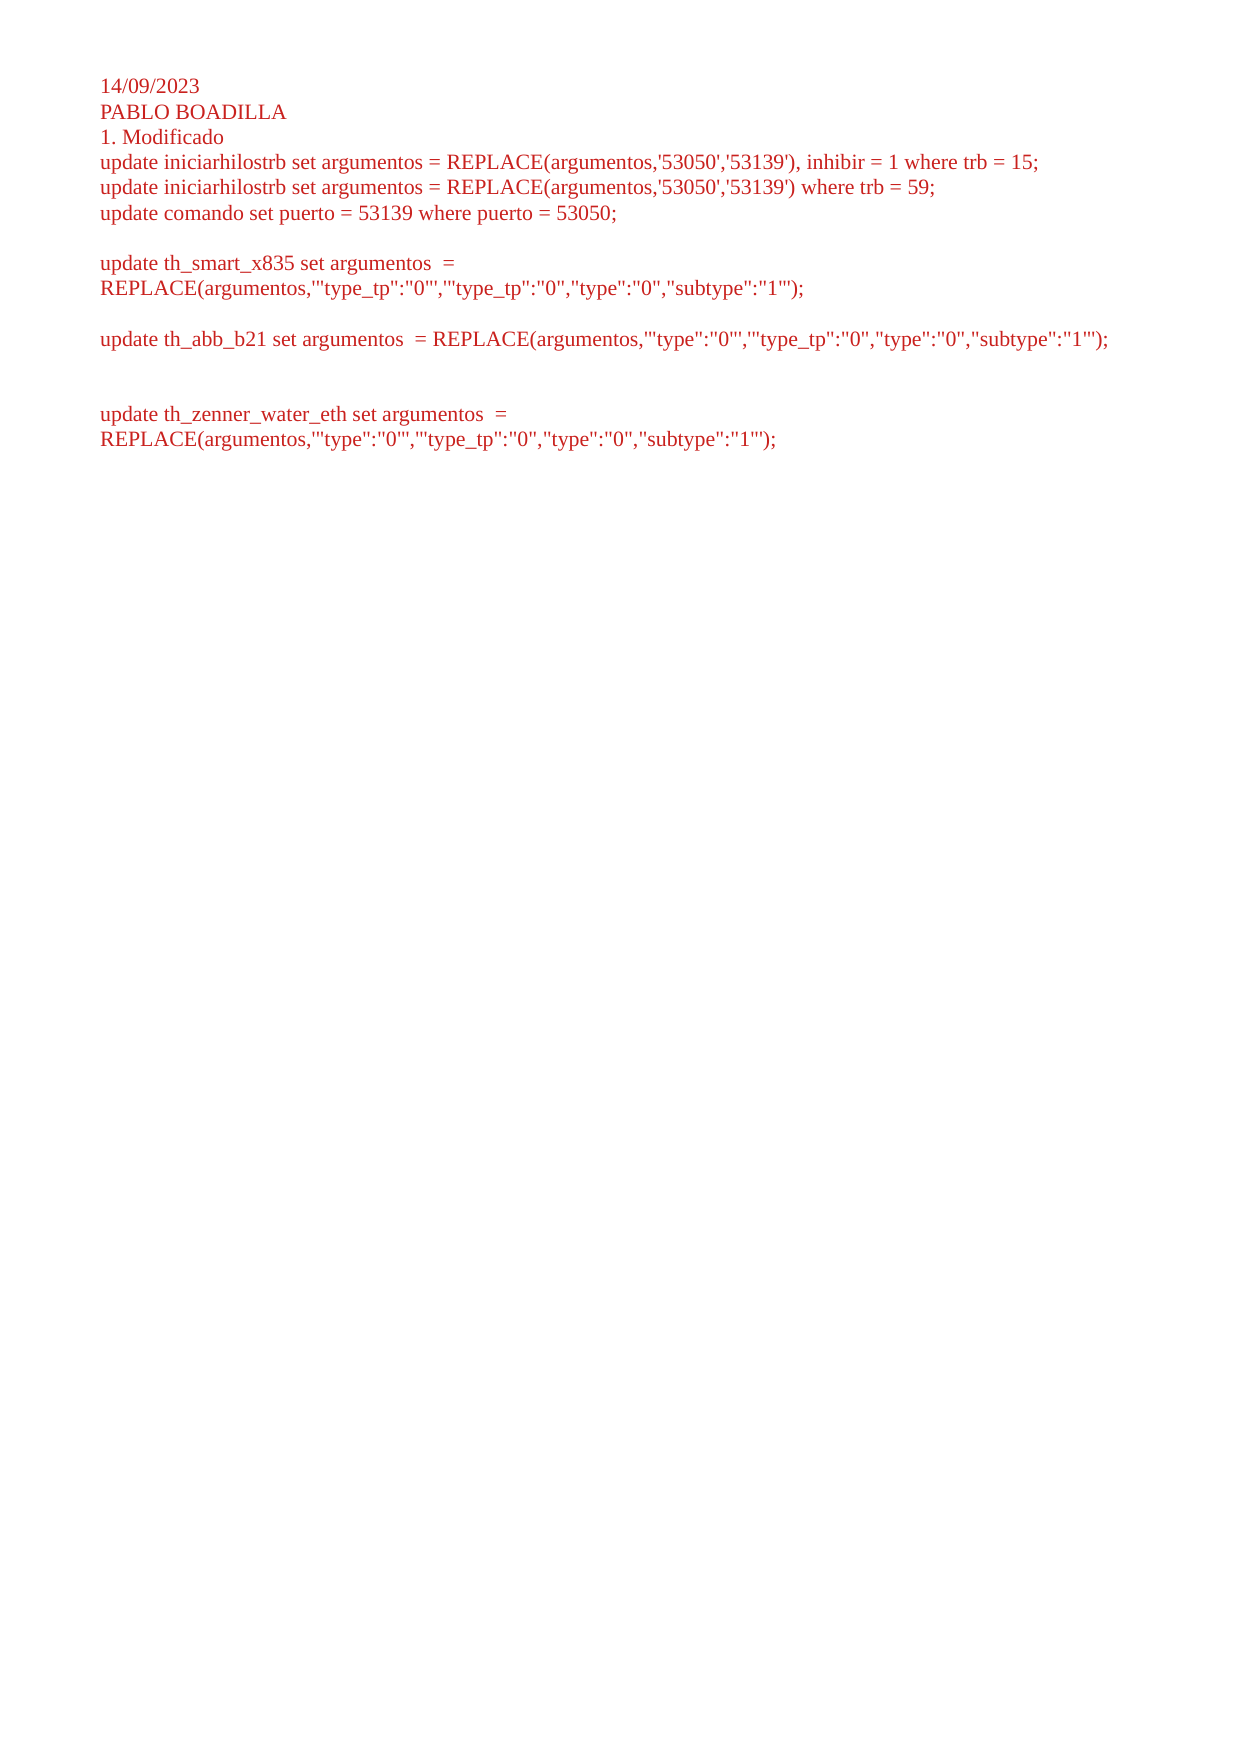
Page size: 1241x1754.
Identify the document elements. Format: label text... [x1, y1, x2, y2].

text update iniciarhilostrb set argumentos = REPLACE(argumentos,'53050','53139'), inhibir = 1 where trb = 15; [100, 149, 1162, 174]
text 1. Modificado [100, 124, 1162, 149]
text update th_smart_x835 set argumentos = REPLACE(argumentos,'"type_tp":"0"','"type_tp":"0","type":"0","subtype":"1"'); [100, 250, 1162, 300]
text update th_abb_b21 set argumentos = REPLACE(argumentos,'"type":"0"','"type_tp":"0","type":"0","subtype":"1"'); [100, 326, 1162, 351]
text 14/09/2023 [100, 73, 1162, 99]
text update th_zenner_water_eth set argumentos = REPLACE(argumentos,'"type":"0"','"type_tp":"0","type":"0","subtype":"1"'); [100, 401, 1162, 452]
text update iniciarhilostrb set argumentos = REPLACE(argumentos,'53050','53139') where trb = 59; [100, 174, 1162, 199]
text PABLO BOADILLA [100, 99, 1162, 124]
text update comando set puerto = 53139 where puerto = 53050; [100, 199, 1162, 225]
